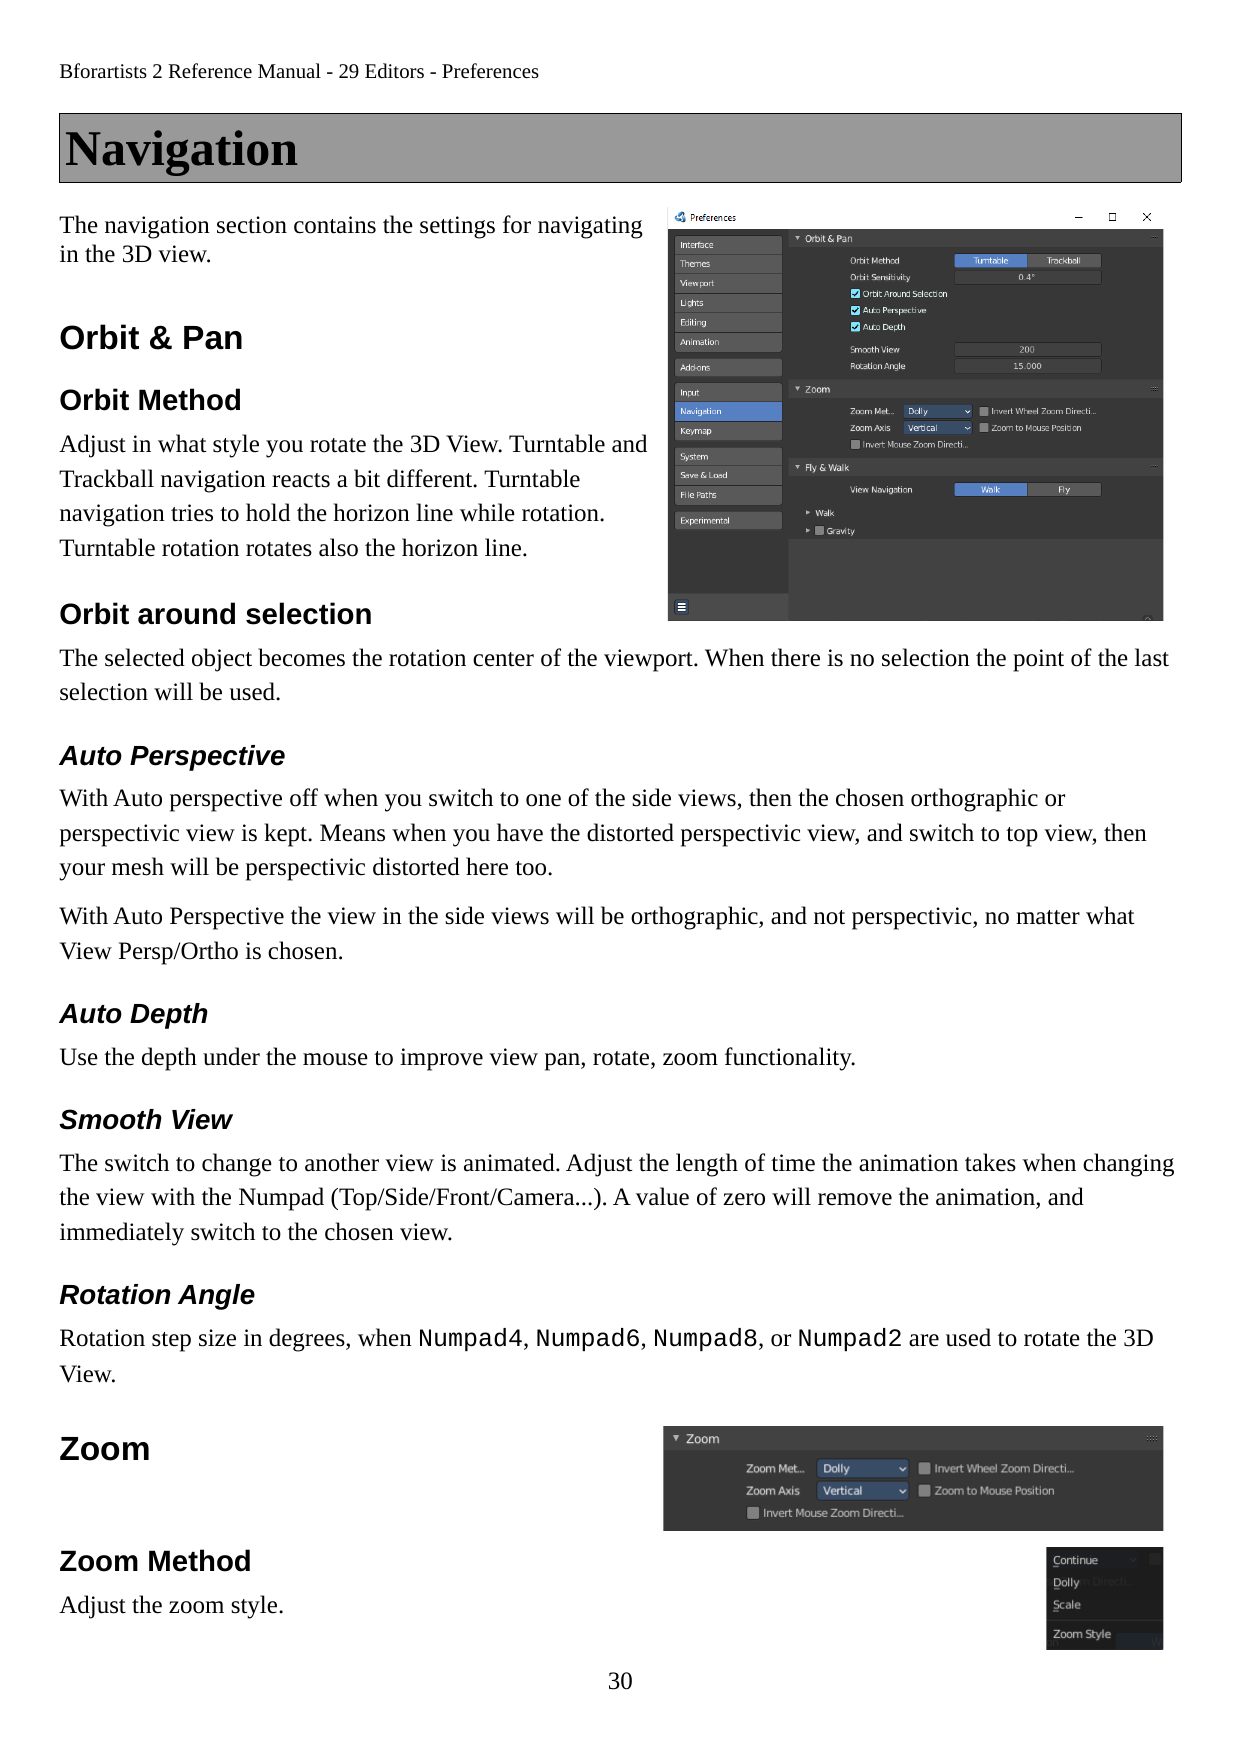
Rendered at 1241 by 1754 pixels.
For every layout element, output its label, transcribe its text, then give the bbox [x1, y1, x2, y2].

subtitle Zoom [59, 1429, 663, 1468]
text The selected object becomes the rotation center of the viewport. When there is no selection the point of the last selection will be used. [59, 643, 1181, 706]
text With Auto Perspective the view in the side views will be orthographic, and not perspectivic, no matter what View Persp/Ortho is chosen. [59, 901, 1181, 964]
text Adjust in what style you rotate the 3D View. Turntable and Trackball navigation reacts a bit different. Turntable navigation tries to hold the horizon line while rotation. Turntable rotation rotates also the horizon line. [59, 429, 667, 562]
subtitle [1164, 1429, 1181, 1468]
subtitle [1164, 318, 1181, 356]
table_header Navigation [60, 114, 1181, 182]
subtitle Zoom Method [59, 1544, 1181, 1578]
subtitle Orbit & Pan [59, 318, 667, 356]
text Adjust the zoom style. [59, 1590, 1046, 1619]
text The navigation section contains the settings for navigating in the 3D view. [59, 211, 667, 268]
text With Auto perspective off when you switch to one of the side views, then the chosen orthographic or perspectivic view is kept. Means when you have the distorted perspectivic view, and switch to top view, then your mesh will be perspectivic distorted here too. [59, 783, 1181, 881]
text Rotation step size in degrees, when Numpad4, Numpad6, Numpad8, or Numpad2 are used to rotate the 3D View. [59, 1323, 1181, 1388]
subtitle Smooth View [59, 1103, 1181, 1135]
subtitle [1164, 383, 1181, 417]
picture [663, 1426, 1164, 1531]
subtitle Orbit Method [59, 383, 667, 417]
picture [1046, 1547, 1164, 1650]
picture [667, 207, 1164, 621]
text [1164, 1590, 1181, 1619]
text Use the depth under the mouse to improve view pan, rotate, zoom functionality. [59, 1042, 1181, 1071]
subtitle Auto Perspective [59, 739, 1181, 771]
text The switch to change to another view is animated. Adjust the length of time the animation takes when changing the view with the Numpad (Top/Side/Front/Camera...). A value of zero will remove the animation, and immediately switch to the chosen view. [59, 1148, 1181, 1245]
subtitle Rotation Angle [59, 1278, 1181, 1310]
subtitle Orbit around selection [59, 597, 1181, 630]
subtitle Auto Depth [59, 997, 1181, 1029]
